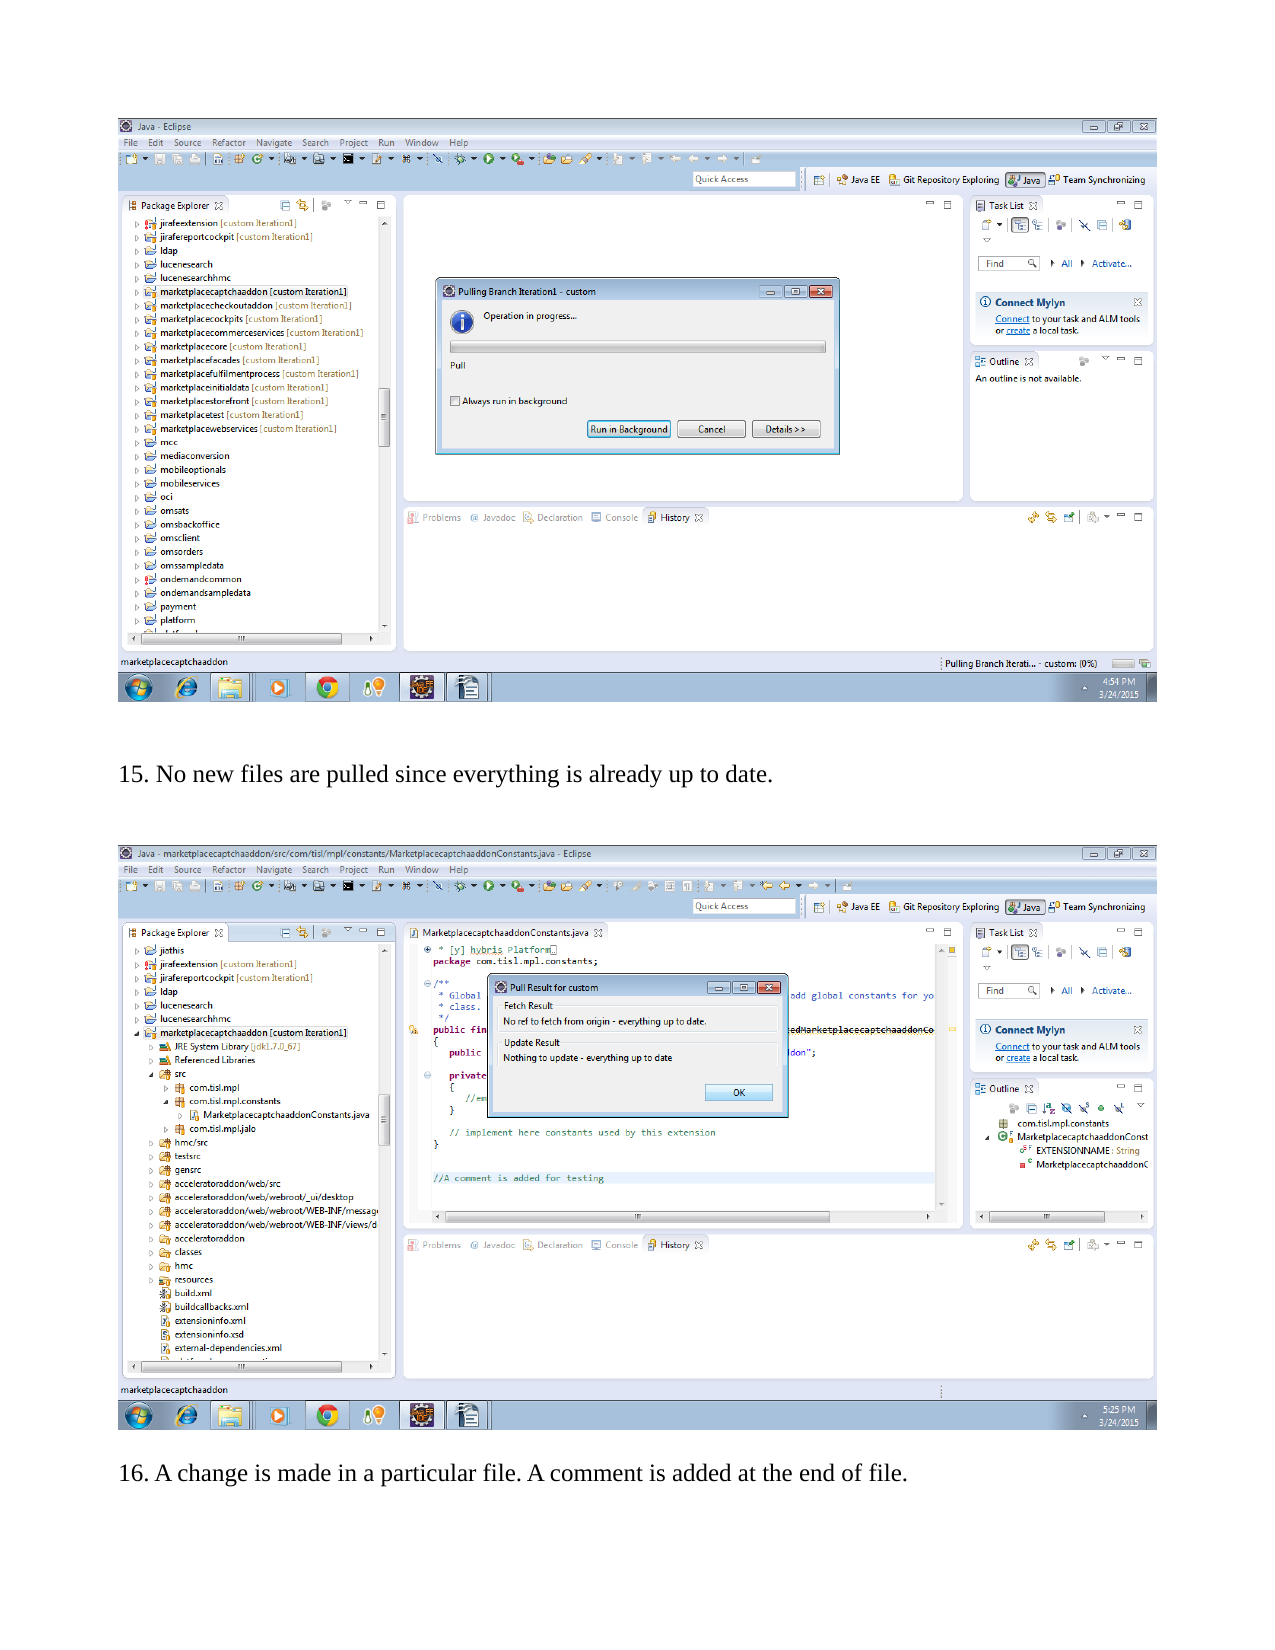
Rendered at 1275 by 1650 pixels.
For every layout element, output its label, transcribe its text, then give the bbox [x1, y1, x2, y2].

picture [118, 845, 1157, 1430]
picture [118, 118, 1157, 702]
text 16. A change is made in a particular file. A comment is added at the end of file. [118, 1458, 1157, 1487]
text 15. No new files are pulled since everything is already up to date. [118, 759, 1157, 788]
